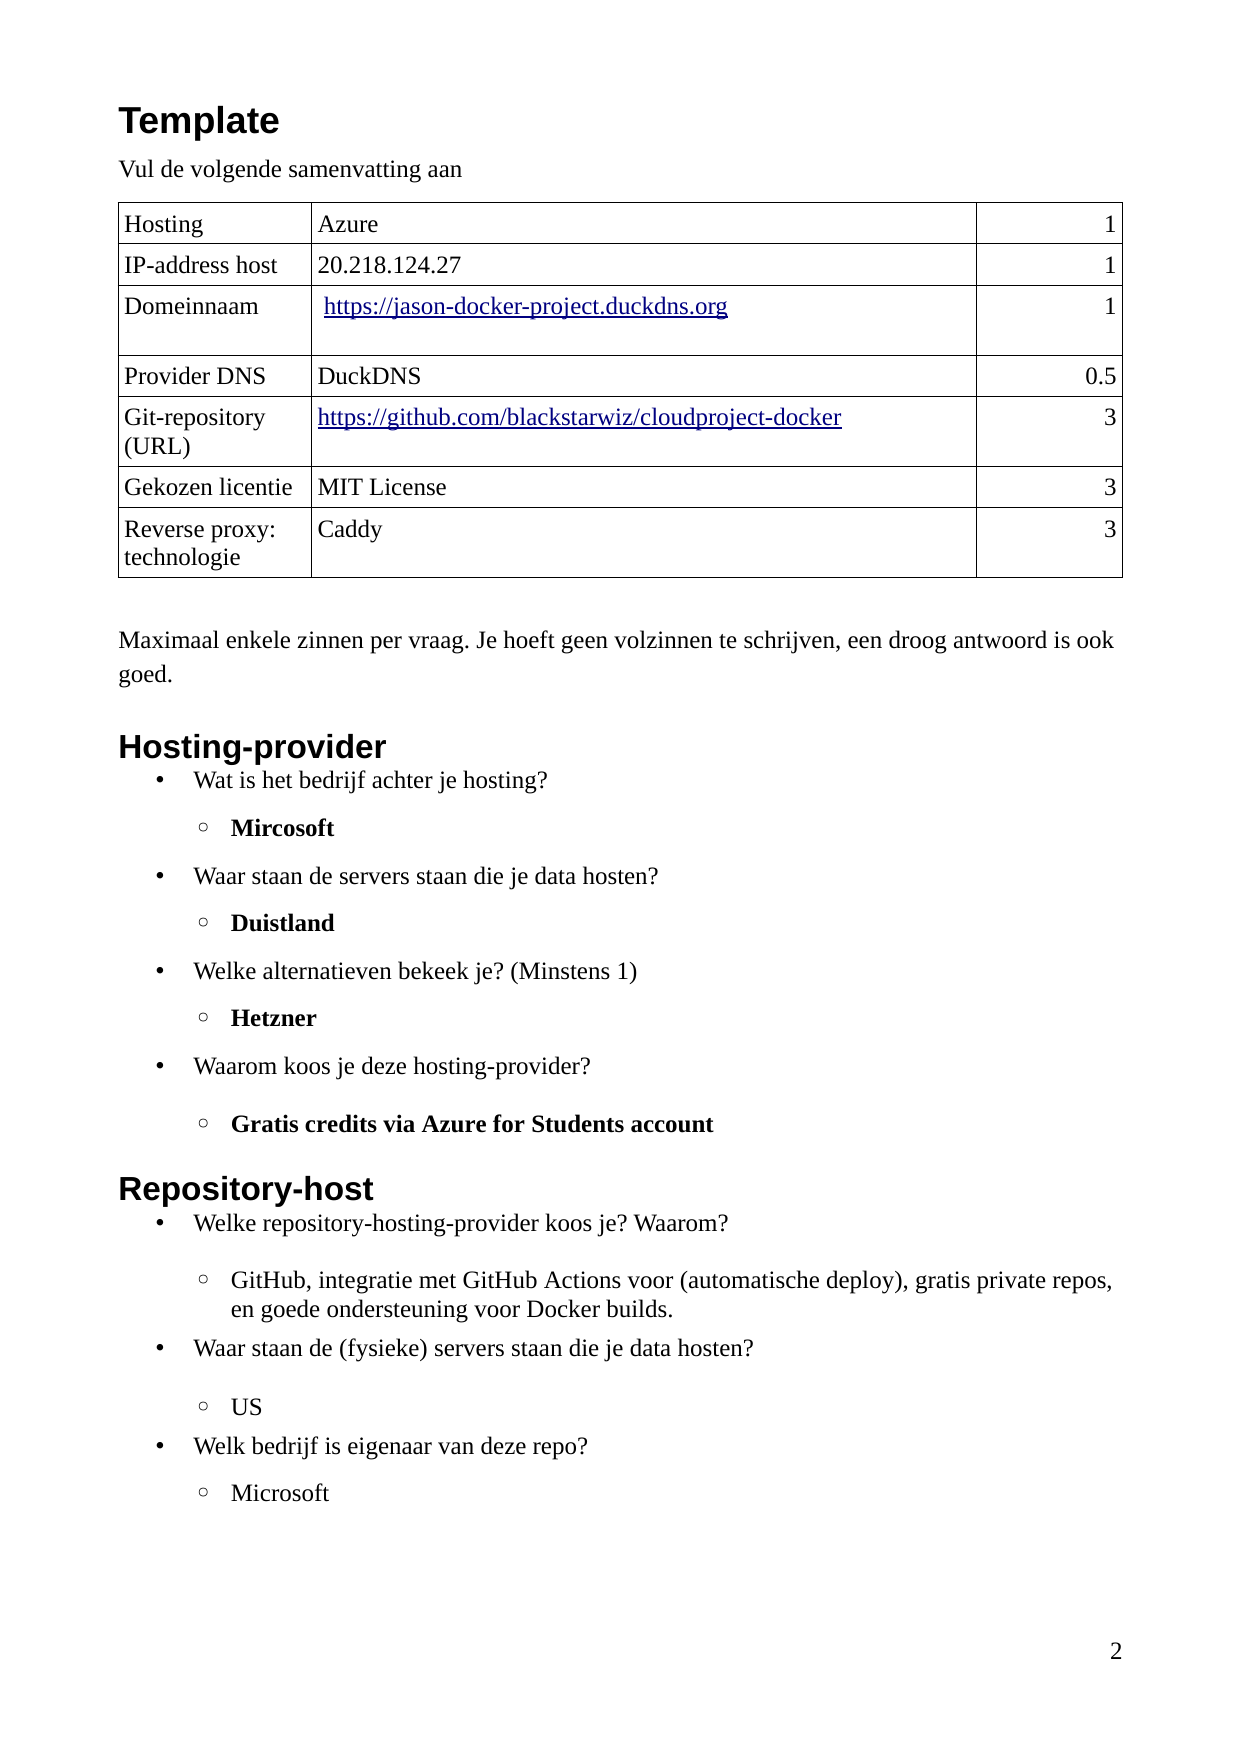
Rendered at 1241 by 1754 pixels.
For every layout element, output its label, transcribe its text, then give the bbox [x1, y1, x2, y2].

list Waar staan de servers staan die je data hosten? [156, 861, 1122, 889]
table_header 1 [977, 203, 1122, 243]
table_cell Reverse proxy: technologie [119, 508, 311, 577]
table_cell Caddy [312, 508, 976, 577]
list Welke repository-hosting-provider koos je? Waarom? [156, 1208, 1122, 1236]
table_cell 20.218.124.27 [312, 244, 976, 284]
list Welke alternatieven bekeek je? (Minstens 1) [156, 956, 1122, 985]
text Vul de volgende samenvatting aan [118, 154, 1122, 183]
table_header Hosting [119, 203, 311, 243]
table_cell 1 [977, 244, 1122, 284]
list Gratis credits via Azure for Students account [193, 1109, 1122, 1138]
table_cell 3 [977, 467, 1122, 507]
list Hetzner [193, 1003, 1122, 1032]
table_cell Provider DNS [119, 356, 311, 396]
list Waar staan de (fysieke) servers staan die je data hosten? [156, 1333, 1122, 1362]
list Wat is het bedrijf achter je hosting? [156, 766, 1122, 794]
list Mircosoft [193, 813, 1122, 842]
subtitle Repository-host [118, 1169, 1122, 1208]
table_cell 0.5 [977, 356, 1122, 396]
text Maximaal enkele zinnen per vraag. Je hoeft geen volzinnen te schrijven, een droog antwoord is ook goed. [118, 626, 1122, 687]
list US [193, 1392, 1122, 1420]
table_cell Domeinnaam [119, 286, 311, 354]
subtitle Template [118, 99, 1122, 142]
subtitle Hosting-provider [118, 727, 1122, 766]
table_cell 3 [977, 508, 1122, 577]
list Microsoft [193, 1478, 1122, 1507]
table_cell 3 [977, 397, 1122, 466]
table_cell https://github.com/blackstarwiz/cloudproject-docker [312, 397, 976, 466]
table_cell DuckDNS [312, 356, 976, 396]
table_cell Git-repository (URL) [119, 397, 311, 466]
table_cell 1 [977, 286, 1122, 354]
list Waarom koos je deze hosting-provider? [156, 1051, 1122, 1080]
list Welk bedrijf is eigenaar van deze repo? [156, 1431, 1122, 1459]
table_cell Gekozen licentie [119, 467, 311, 507]
list GitHub, integratie met GitHub Actions voor (automatische deploy), gratis private repos, en goede ondersteuning voor Docker builds. [193, 1266, 1122, 1323]
list Duistland [193, 908, 1122, 937]
table_cell https://jason-docker-project.duckdns.org [312, 286, 976, 354]
table_cell IP-address host [119, 244, 311, 284]
table_cell MIT License [312, 467, 976, 507]
table_header Azure [312, 203, 976, 243]
